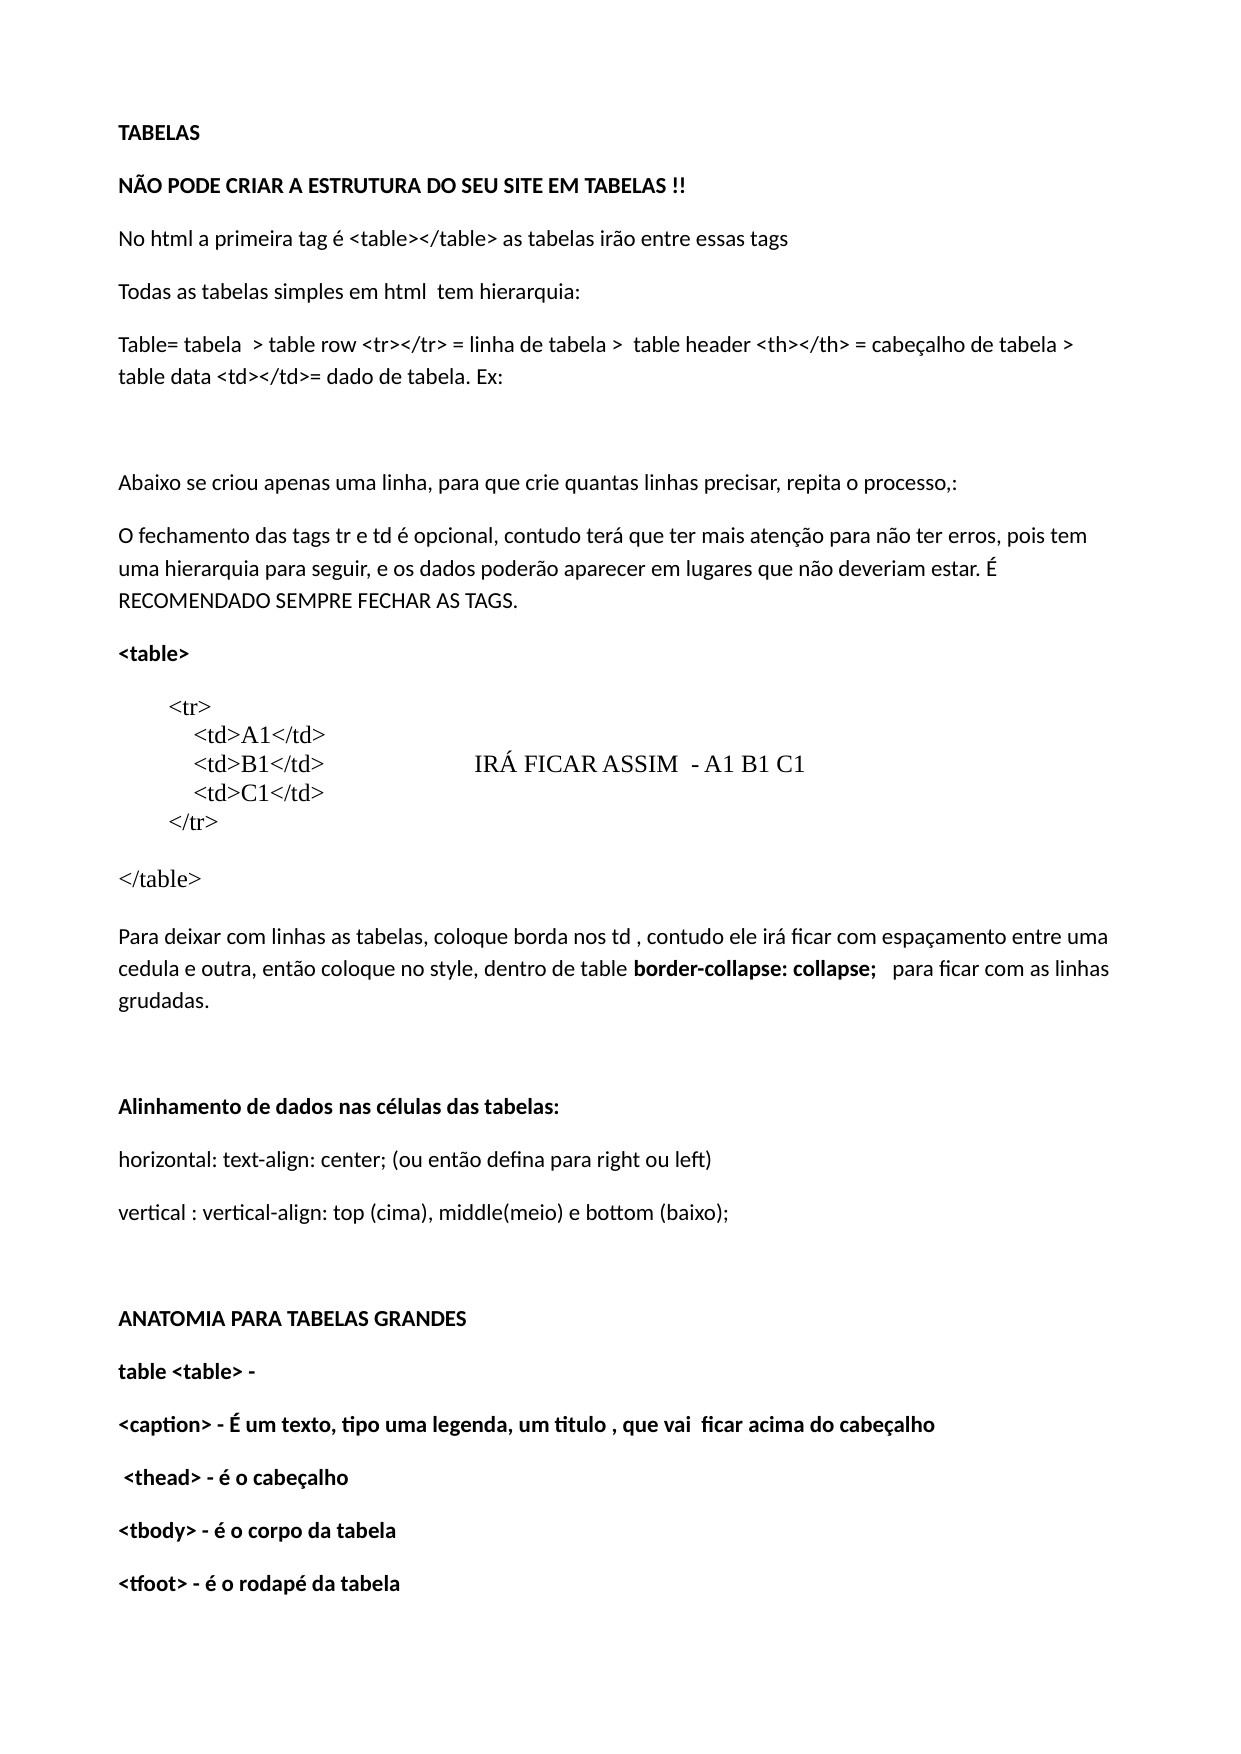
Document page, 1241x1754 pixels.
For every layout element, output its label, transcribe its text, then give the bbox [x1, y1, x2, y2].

text <td>B1</td> IRÁ FICAR ASSIM - A1 B1 C1 [118, 749, 1122, 778]
text Abaixo se criou apenas uma linha, para que crie quantas linhas precisar, repita o processo,: [118, 468, 1122, 496]
text Todas as tabelas simples em html tem hierarquia: [118, 277, 1122, 305]
text <thead> - é o cabeçalho [118, 1463, 1122, 1491]
text Para deixar com linhas as tabelas, coloque borda nos td , contudo ele irá ficar com espaçamento entre uma cedula e outra, então coloque no style, dentro de table border-collapse: collapse; para ficar com as linhas grudadas. [118, 922, 1122, 1014]
text <td>C1</td> [118, 778, 1122, 807]
text <table> [118, 639, 1122, 667]
text No html a primeira tag é <table></table> as tabelas irão entre essas tags [118, 224, 1122, 252]
text <tfoot> - é o rodapé da tabela [118, 1569, 1122, 1597]
text </table> [118, 864, 1122, 893]
text horizontal: text-align: center; (ou então defina para right ou left) [118, 1145, 1122, 1173]
text O fechamento das tags tr e td é opcional, contudo terá que ter mais atenção para não ter erros, pois tem uma hierarquia para seguir, e os dados poderão aparecer em lugares que não deveriam estar. É RECOMENDADO SEMPRE FECHAR AS TAGS. [118, 521, 1122, 614]
text table <table> - [118, 1357, 1122, 1385]
text <tr> [118, 692, 1122, 721]
text NÃO PODE CRIAR A ESTRUTURA DO SEU SITE EM TABELAS !! [118, 171, 1122, 199]
text <td>A1</td> [118, 721, 1122, 749]
text <tbody> - é o corpo da tabela [118, 1516, 1122, 1544]
text </tr> [118, 807, 1122, 836]
text <caption> - É um texto, tipo uma legenda, um titulo , que vai ficar acima do cabeçalho [118, 1410, 1122, 1438]
text Table= tabela > table row <tr></tr> = linha de tabela > table header <th></th> = cabeçalho de tabela > table data <td></td>= dado de tabela. Ex: [118, 330, 1122, 390]
text TABELAS [118, 118, 1122, 146]
text vertical : vertical-align: top (cima), middle(meio) e bottom (baixo); [118, 1198, 1122, 1226]
text ANATOMIA PARA TABELAS GRANDES [118, 1304, 1122, 1332]
text Alinhamento de dados nas células das tabelas: [118, 1092, 1122, 1120]
